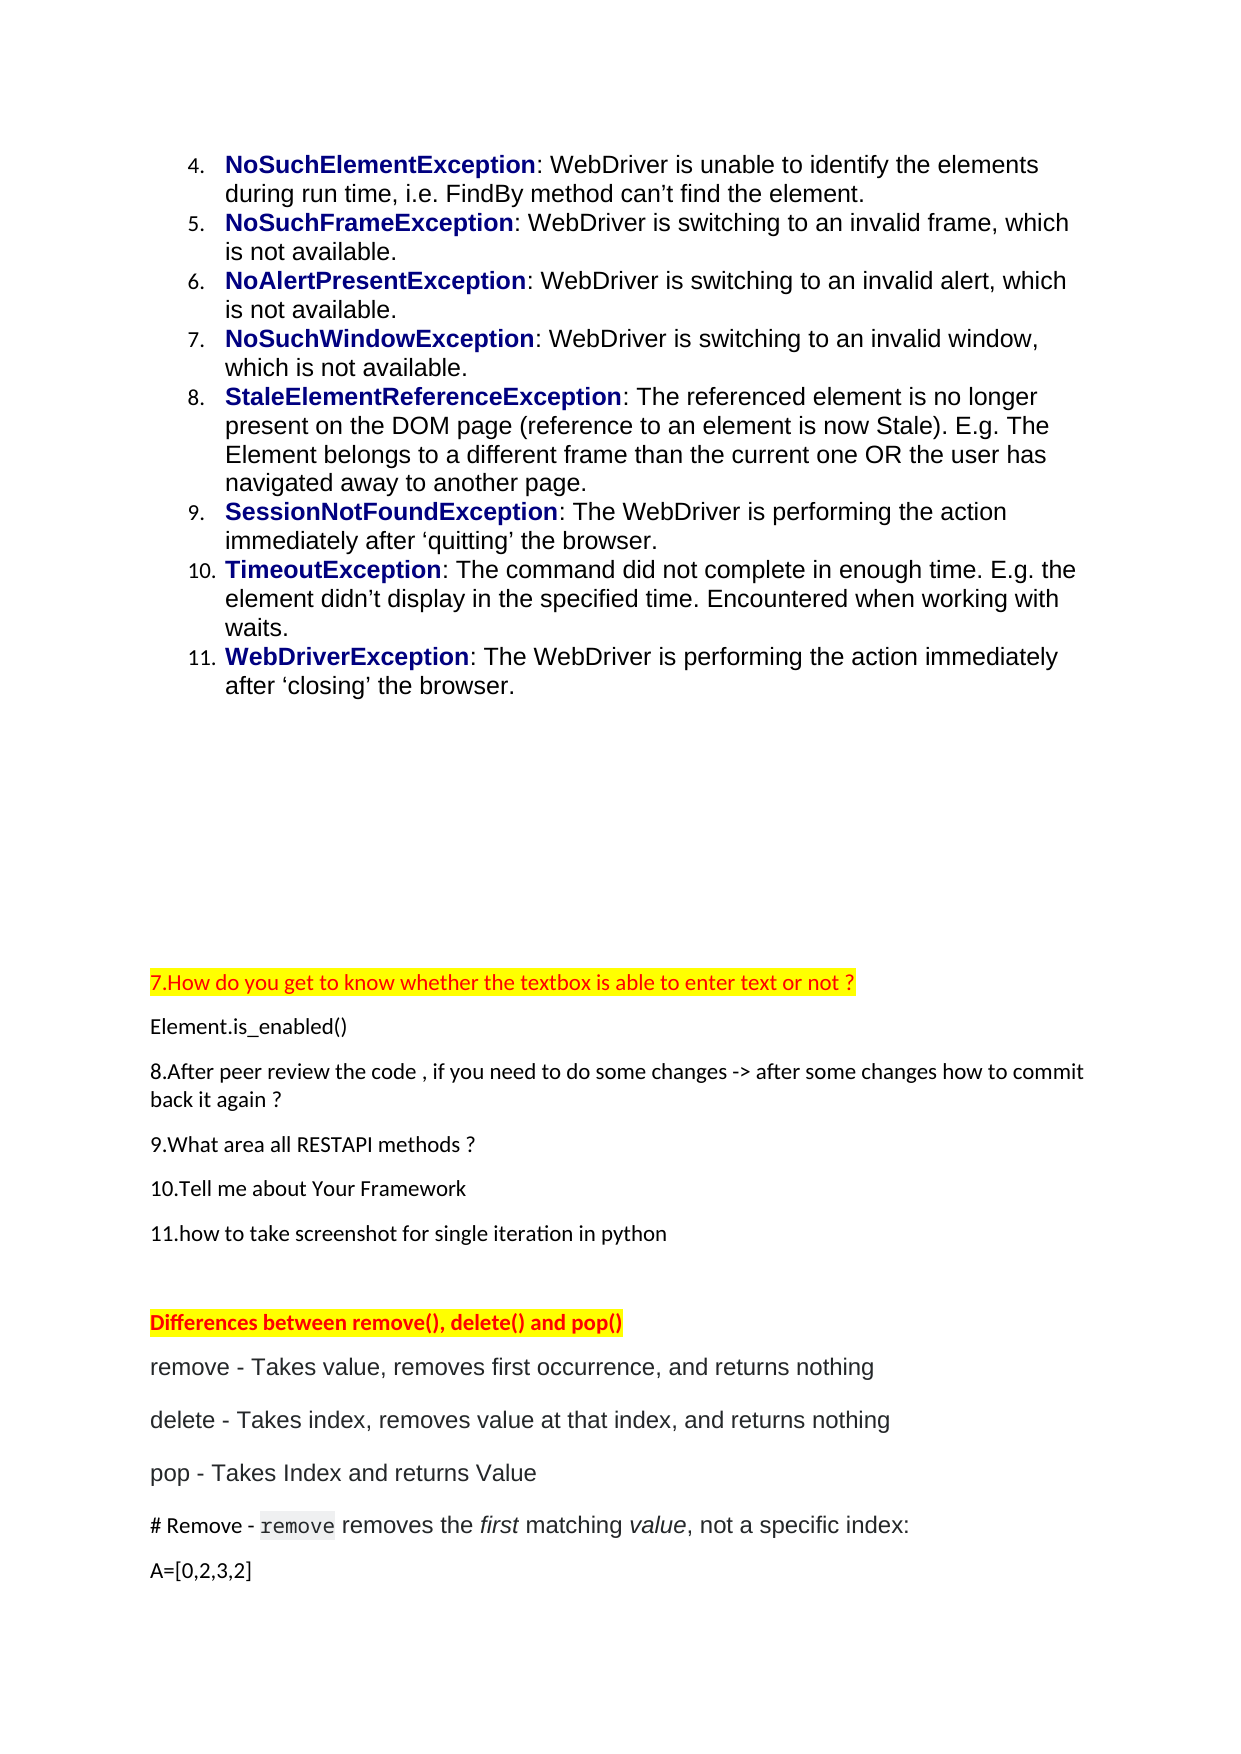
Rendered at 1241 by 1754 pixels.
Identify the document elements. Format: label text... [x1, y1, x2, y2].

text 8.After peer review the code , if you need to do some changes -> after some changes how to commit back it again ? [150, 1057, 1090, 1113]
list NoSuchWindowException: WebDriver is switching to an invalid window, which is not available. [187, 324, 1090, 382]
list NoSuchFrameException: WebDriver is switching to an invalid frame, which is not available. [187, 208, 1090, 266]
text pop - Takes Index and returns Value [150, 1458, 1090, 1486]
list SessionNotFoundException: The WebDriver is performing the action immediately after ‘quitting’ the browser. [187, 497, 1090, 555]
list WebDriverException: The WebDriver is performing the action immediately after ‘closing’ the browser. [187, 642, 1090, 699]
text 11.how to take screenshot for single iteration in python [150, 1219, 1090, 1247]
list TimeoutException: The command did not complete in enough time. E.g. the element didn’t display in the specified time. Encountered when working with waits. [187, 555, 1090, 642]
text remove - Takes value, removes first occurrence, and returns nothing [150, 1353, 1090, 1381]
text delete - Takes index, removes value at that index, and returns nothing [150, 1406, 1090, 1433]
text 9.What area all RESTAPI methods ? [150, 1130, 1090, 1158]
text 10.Tell me about Your Framework [150, 1174, 1090, 1202]
list StaleElementReferenceException: The referenced element is no longer present on the DOM page (reference to an element is now Stale). E.g. The Element belongs to a different frame than the current one OR the user has navigated away to another page. [187, 382, 1090, 497]
text # Remove - remove removes the first matching value, not a specific index: [150, 1511, 1090, 1540]
text Differences between remove(), delete() and pop() [150, 1308, 1090, 1337]
list NoAlertPresentException: WebDriver is switching to an invalid alert, which is not available. [187, 266, 1090, 324]
list NoSuchElementException: WebDriver is unable to identify the elements during run time, i.e. FindBy method can’t find the element. [187, 150, 1090, 208]
text Element.is_enabled() [150, 1012, 1090, 1040]
text 7.How do you get to know whether the textbox is able to enter text or not ? [150, 968, 1090, 996]
text A=[0,2,3,2] [150, 1556, 1090, 1584]
